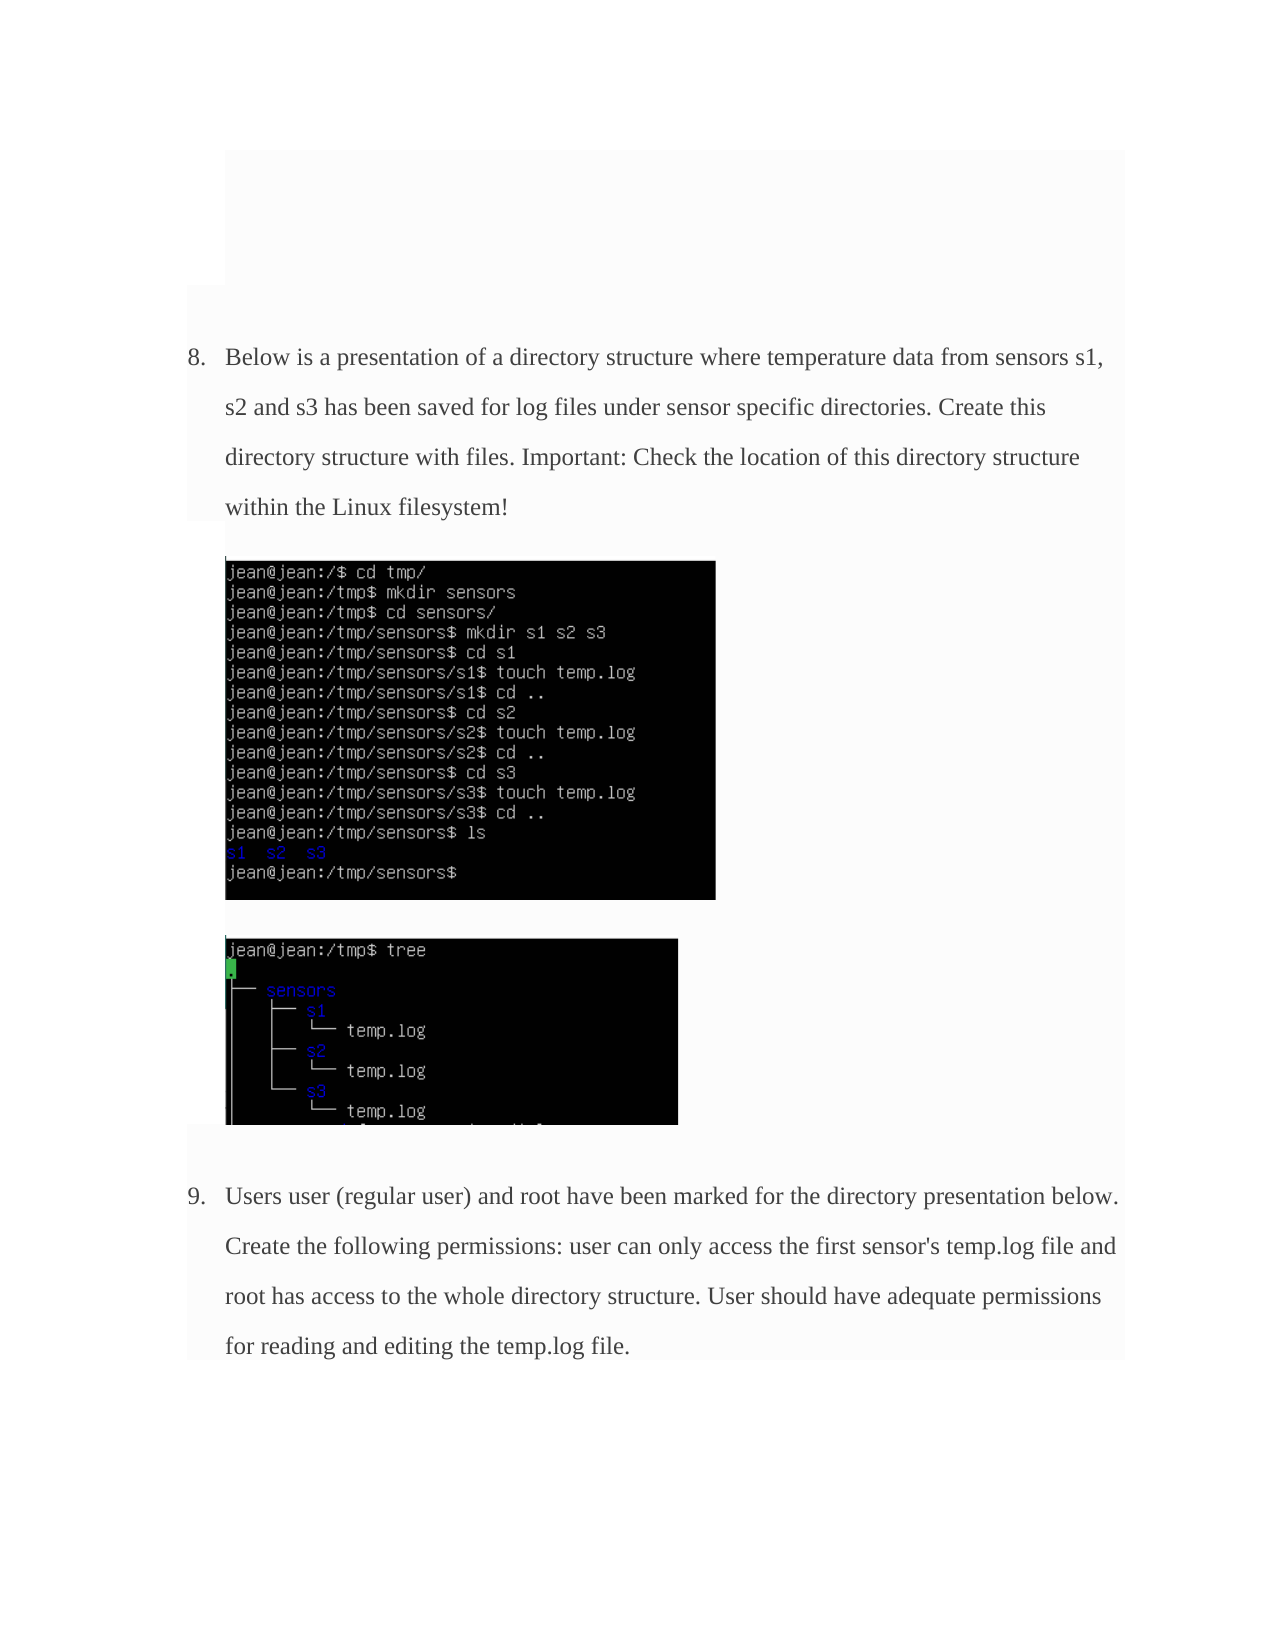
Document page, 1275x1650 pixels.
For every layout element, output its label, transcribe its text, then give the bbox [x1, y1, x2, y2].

list Users user (regular user) and root have been marked for the directory presentation below. Create the following permissions: user can only access the first sensor's temp.log file and root has access to the whole directory structure. User should have adequate permissions for reading and editing the temp.log file. [187, 1160, 1125, 1360]
list Below is a presentation of a directory structure where temperature data from sensors s1, s2 and s3 has been saved for log files under sensor specific directories. Create this directory structure with files. Important: Check the location of this directory structure within the Linux filesystem! [187, 321, 1125, 521]
